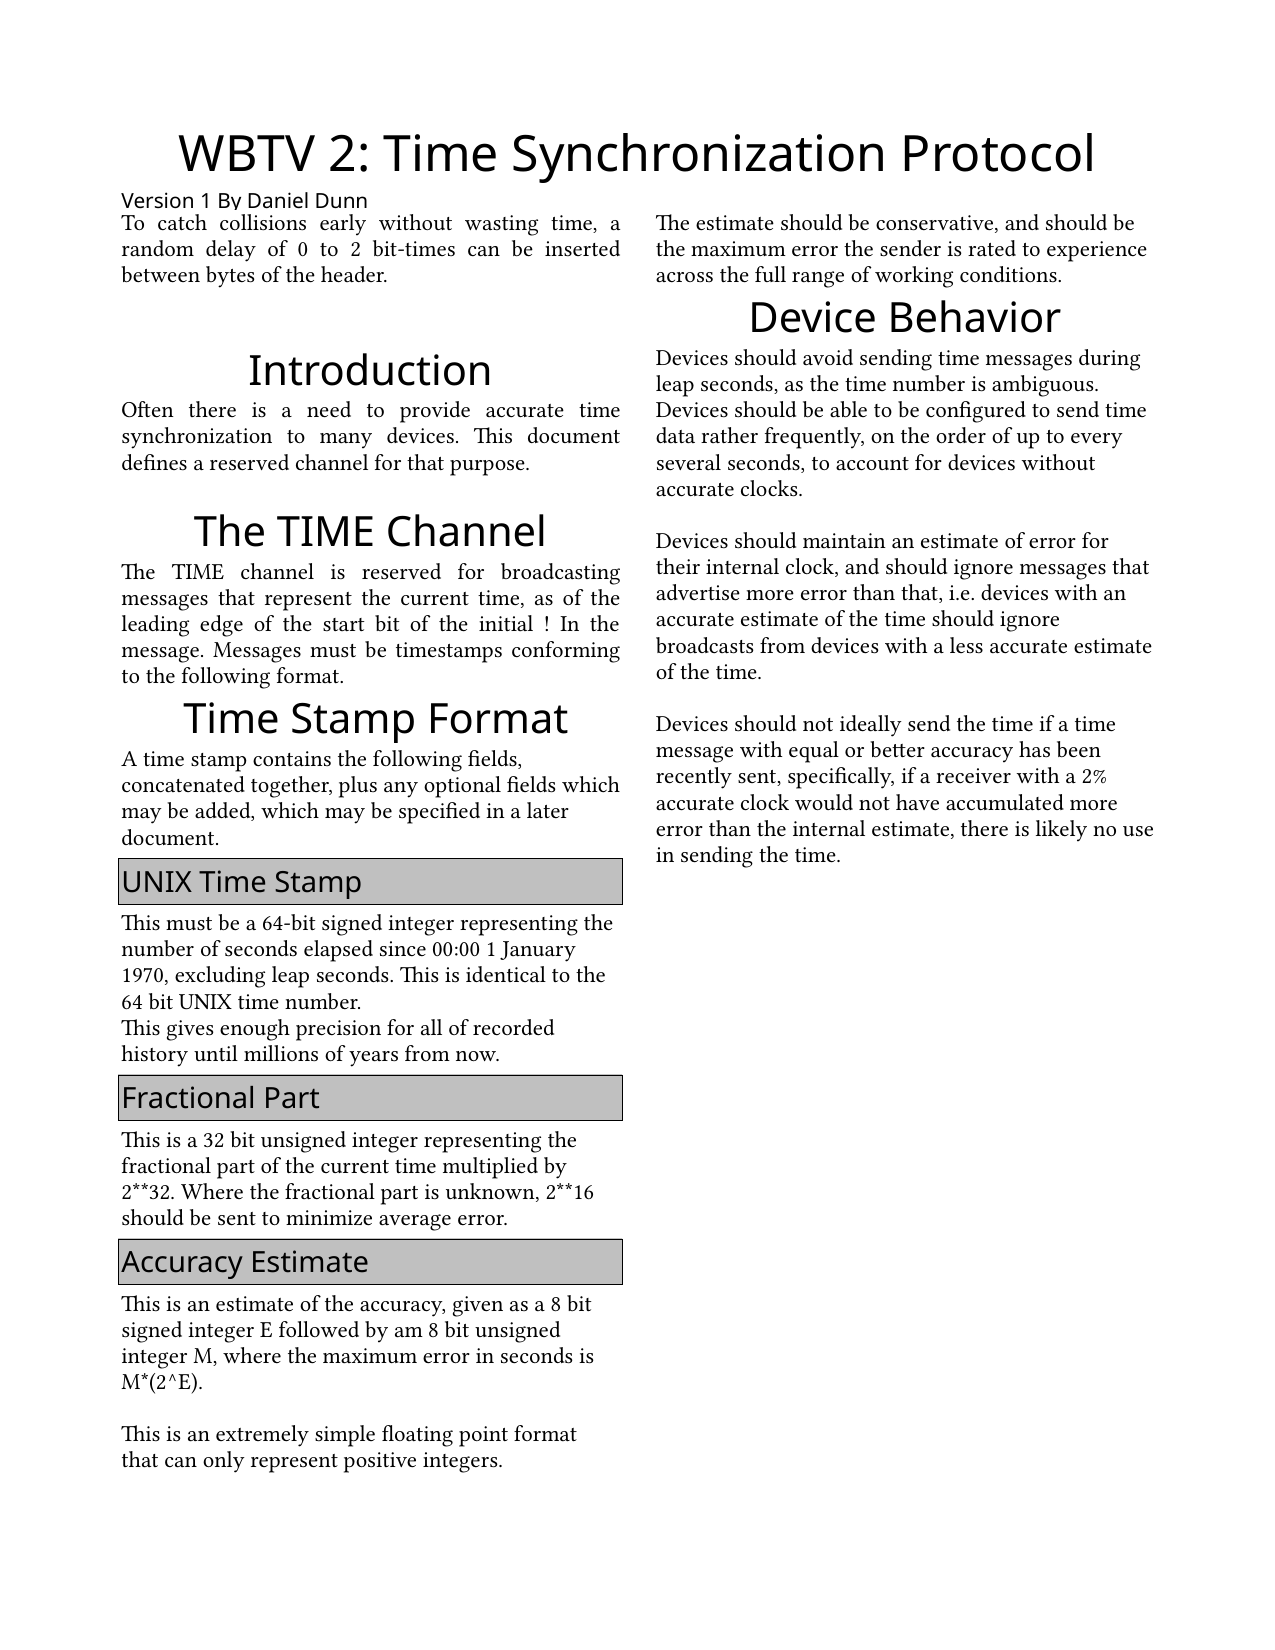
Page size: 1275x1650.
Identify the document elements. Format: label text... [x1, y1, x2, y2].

text The estimate should be conservative, and should be the maximum error the sender is rated to experience across the full range of working conditions. [656, 210, 1155, 288]
text Often there is a need to provide accurate time synchronization to many devices. This document defines a reserved channel for that purpose. [121, 397, 621, 476]
subtitle The TIME Channel [118, 502, 622, 558]
subtitle Time Stamp Format [118, 689, 622, 746]
text This is an estimate of the accuracy, given as a 8 bit signed integer E followed by am 8 bit unsigned integer M, where the maximum error in seconds is M*(2^E). [121, 1291, 621, 1395]
text To catch collisions early without wasting time, a random delay of 0 to 2 bit-times can be inserted between bytes of the header. [121, 210, 621, 288]
subtitle UNIX Time Stamp [119, 859, 622, 904]
text This is an extremely simple floating point format that can only represent positive integers. [121, 1421, 621, 1473]
text Devices should maintain an estimate of error for their internal clock, and should ignore messages that advertise more error than that, i.e. devices with an accurate estimate of the time should ignore broadcasts from devices with a less accurate estimate of the time. [656, 528, 1155, 685]
subtitle Introduction [118, 340, 622, 397]
text This is a 32 bit unsigned integer representing the fractional part of the current time multiplied by 2**32. Where the fractional part is unknown, 2**16 should be sent to minimize average error. [121, 1126, 621, 1231]
text Version 1 By Daniel Dunn [121, 186, 1155, 210]
text Devices should not ideally send the time if a time message with equal or better accuracy has been recently sent, specifically, if a receiver with a 2% accurate clock would not have accumulated more error than the internal estimate, there is likely no use in sending the time. [656, 711, 1155, 868]
text Devices should avoid sending time messages during leap seconds, as the time number is ambiguous. Devices should be able to be configured to send time data rather frequently, on the order of up to every several seconds, to account for devices without accurate clocks. [656, 345, 1155, 502]
subtitle Device Behavior [652, 288, 1157, 345]
text A time stamp contains the following fields, concatenated together, plus any optional fields which may be added, which may be specified in a later document. [121, 746, 621, 851]
subtitle Accuracy Estimate [119, 1240, 622, 1284]
text This must be a 64-bit signed integer representing the number of seconds elapsed since 00:00 1 January 1970, excluding leap seconds. This is identical to the 64 bit UNIX time number. [121, 910, 621, 1015]
subtitle Fractional Part [119, 1076, 622, 1120]
text This gives enough precision for all of recorded history until millions of years from now. [121, 1015, 621, 1067]
subtitle WBTV 2: Time Synchronization Protocol [118, 118, 1157, 186]
text The TIME channel is reserved for broadcasting messages that represent the current time, as of the leading edge of the start bit of the initial ! In the message. Messages must be timestamps conforming to the following format. [121, 558, 621, 689]
